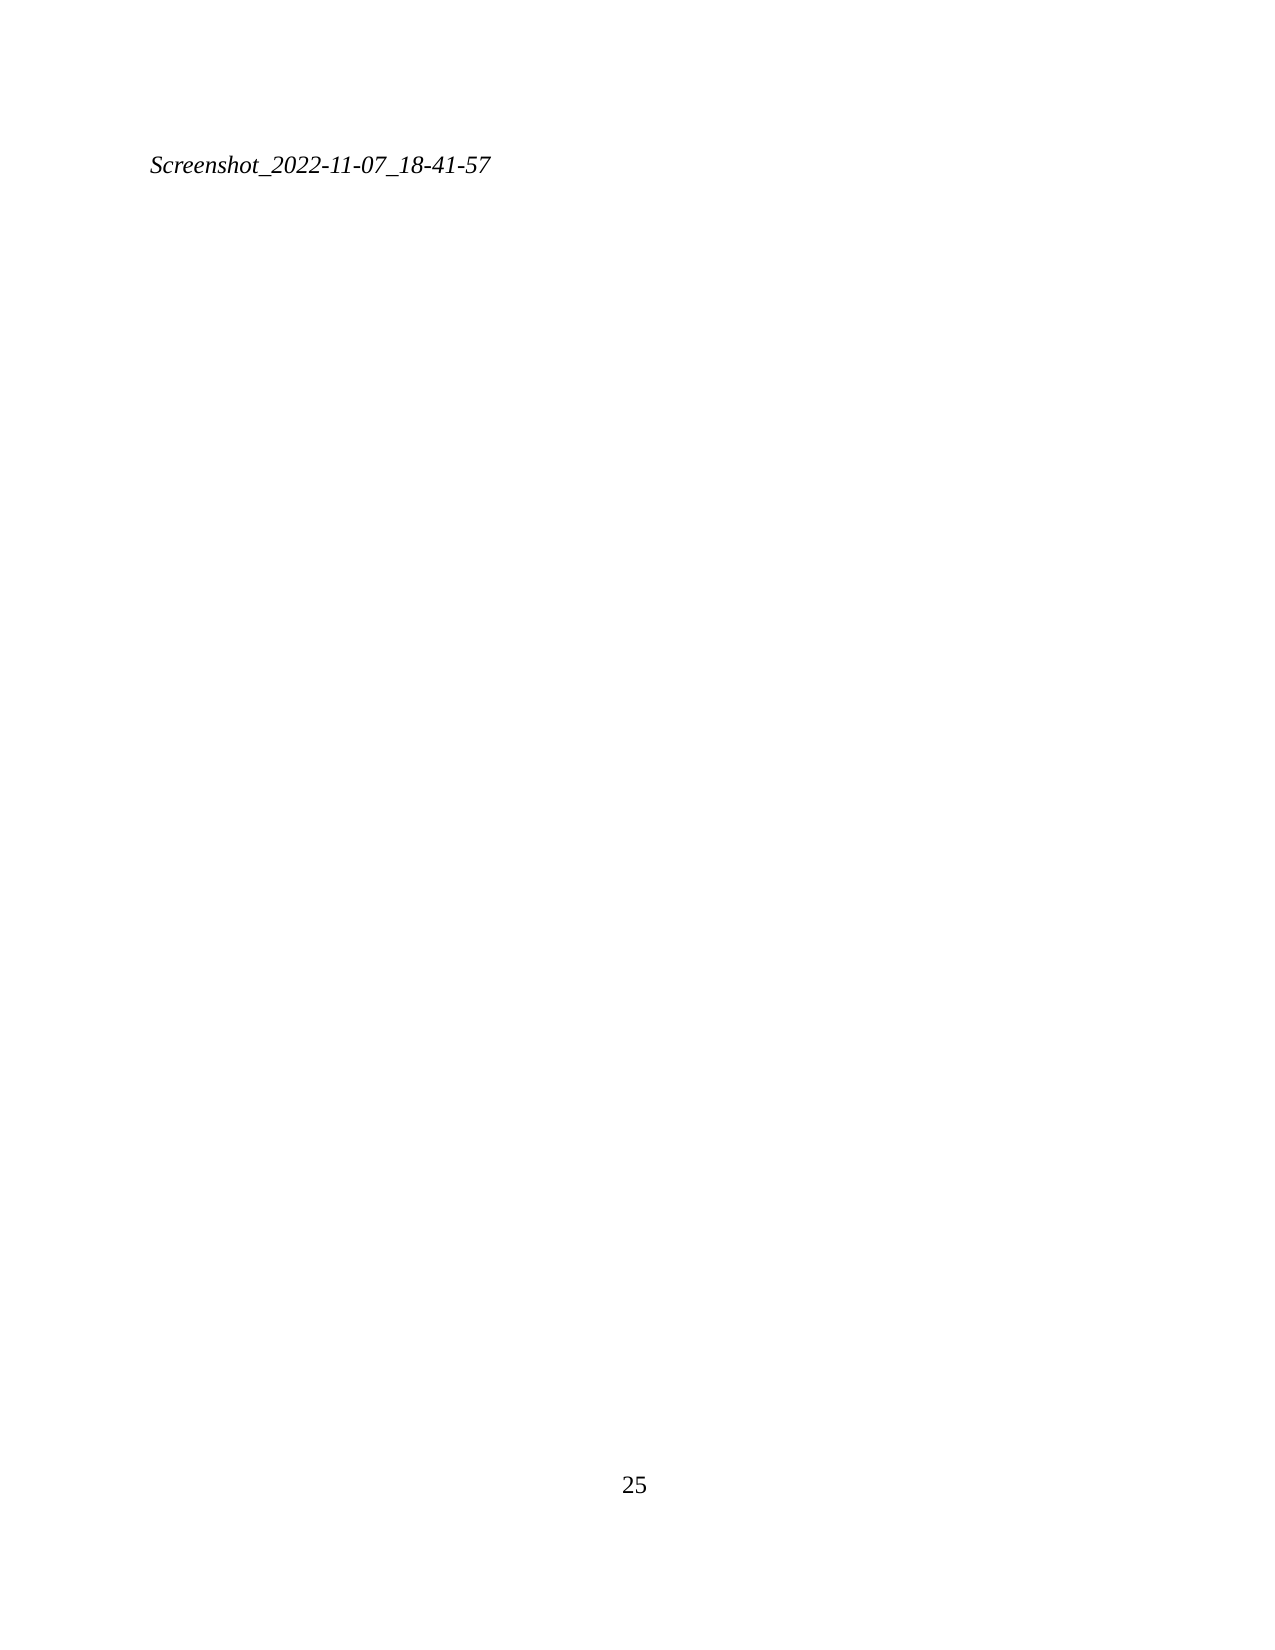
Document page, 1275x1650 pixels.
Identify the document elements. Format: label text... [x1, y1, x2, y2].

text Screenshot_2022-11-07_18-41-57 [150, 150, 1125, 179]
